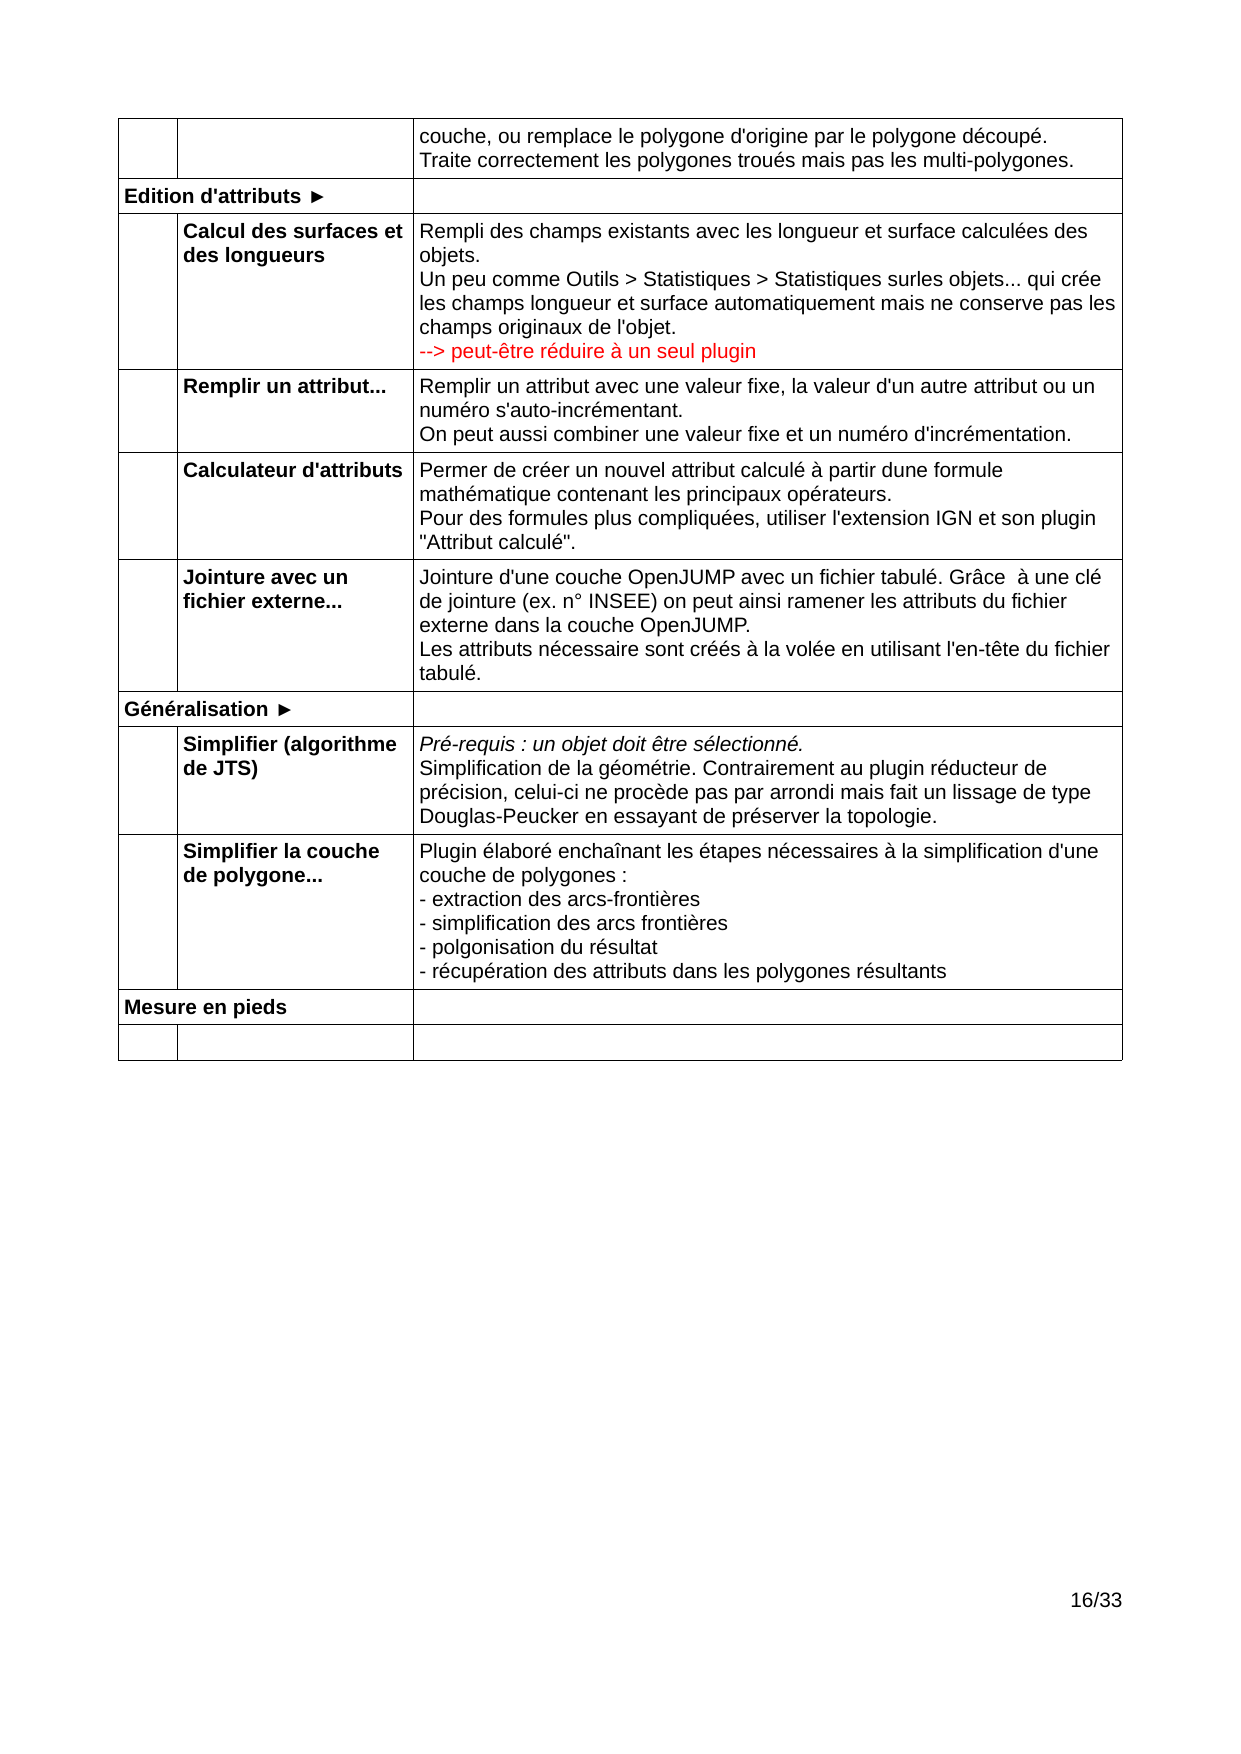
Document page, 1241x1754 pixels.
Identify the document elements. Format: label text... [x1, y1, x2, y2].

table_cell Pré-requis : un objet doit être sélectionné. Simplification de la géométrie. Contrairement au plugin réducteur de précision, celui-ci ne procède pas par arrondi mais fait un lissage de type Douglas-Peucker en essayant de préserver la topologie. [414, 727, 1122, 833]
table_cell Généralisation ► [119, 692, 413, 726]
table_cell Simplifier (algorithme de JTS) [178, 727, 413, 833]
table_cell [119, 214, 177, 368]
table_cell [119, 560, 177, 691]
table_cell [178, 119, 413, 178]
table_cell Simplifier la couche de polygone... [178, 835, 413, 989]
table_cell [414, 179, 1122, 213]
table_cell Remplir un attribut avec une valeur fixe, la valeur d'un autre attribut ou un numéro s'auto-incrémentant. On peut aussi combiner une valeur fixe et un numéro d'incrémentation. [414, 370, 1122, 452]
table_cell Jointure d'une couche OpenJUMP avec un fichier tabulé. Grâce à une clé de jointure (ex. n° INSEE) on peut ainsi ramener les attributs du fichier externe dans la couche OpenJUMP. Les attributs nécessaire sont créés à la volée en utilisant l'en-tête du fichier tabulé. [414, 560, 1122, 691]
table_cell Calcul des surfaces et des longueurs [178, 214, 413, 368]
table_cell Edition d'attributs ► [119, 179, 413, 213]
table_cell [119, 453, 177, 559]
table_cell [414, 1025, 1122, 1060]
table_cell couche, ou remplace le polygone d'origine par le polygone découpé. Traite correctement les polygones troués mais pas les multi-polygones. [414, 119, 1122, 178]
table_cell [119, 835, 177, 989]
table_cell [119, 727, 177, 833]
table_cell Rempli des champs existants avec les longueur et surface calculées des objets. Un peu comme Outils > Statistiques > Statistiques surles objets... qui crée les champs longueur et surface automatiquement mais ne conserve pas les champs originaux de l'objet. --> peut-être réduire à un seul plugin [414, 214, 1122, 368]
table_cell Remplir un attribut... [178, 370, 413, 452]
table_cell [414, 990, 1122, 1024]
table_cell Mesure en pieds [119, 990, 413, 1024]
table_cell Jointure avec un fichier externe... [178, 560, 413, 691]
table_cell [119, 1025, 177, 1060]
table_cell [119, 370, 177, 452]
table_cell [414, 692, 1122, 726]
table_cell [119, 119, 177, 178]
table_cell [178, 1025, 413, 1060]
table_cell Plugin élaboré enchaînant les étapes nécessaires à la simplification d'une couche de polygones : - extraction des arcs-frontières - simplification des arcs frontières - polgonisation du résultat - récupération des attributs dans les polygones résultants [414, 835, 1122, 989]
table_cell Permer de créer un nouvel attribut calculé à partir dune formule mathématique contenant les principaux opérateurs. Pour des formules plus compliquées, utiliser l'extension IGN et son plugin "Attribut calculé". [414, 453, 1122, 559]
table_cell Calculateur d'attributs [178, 453, 413, 559]
